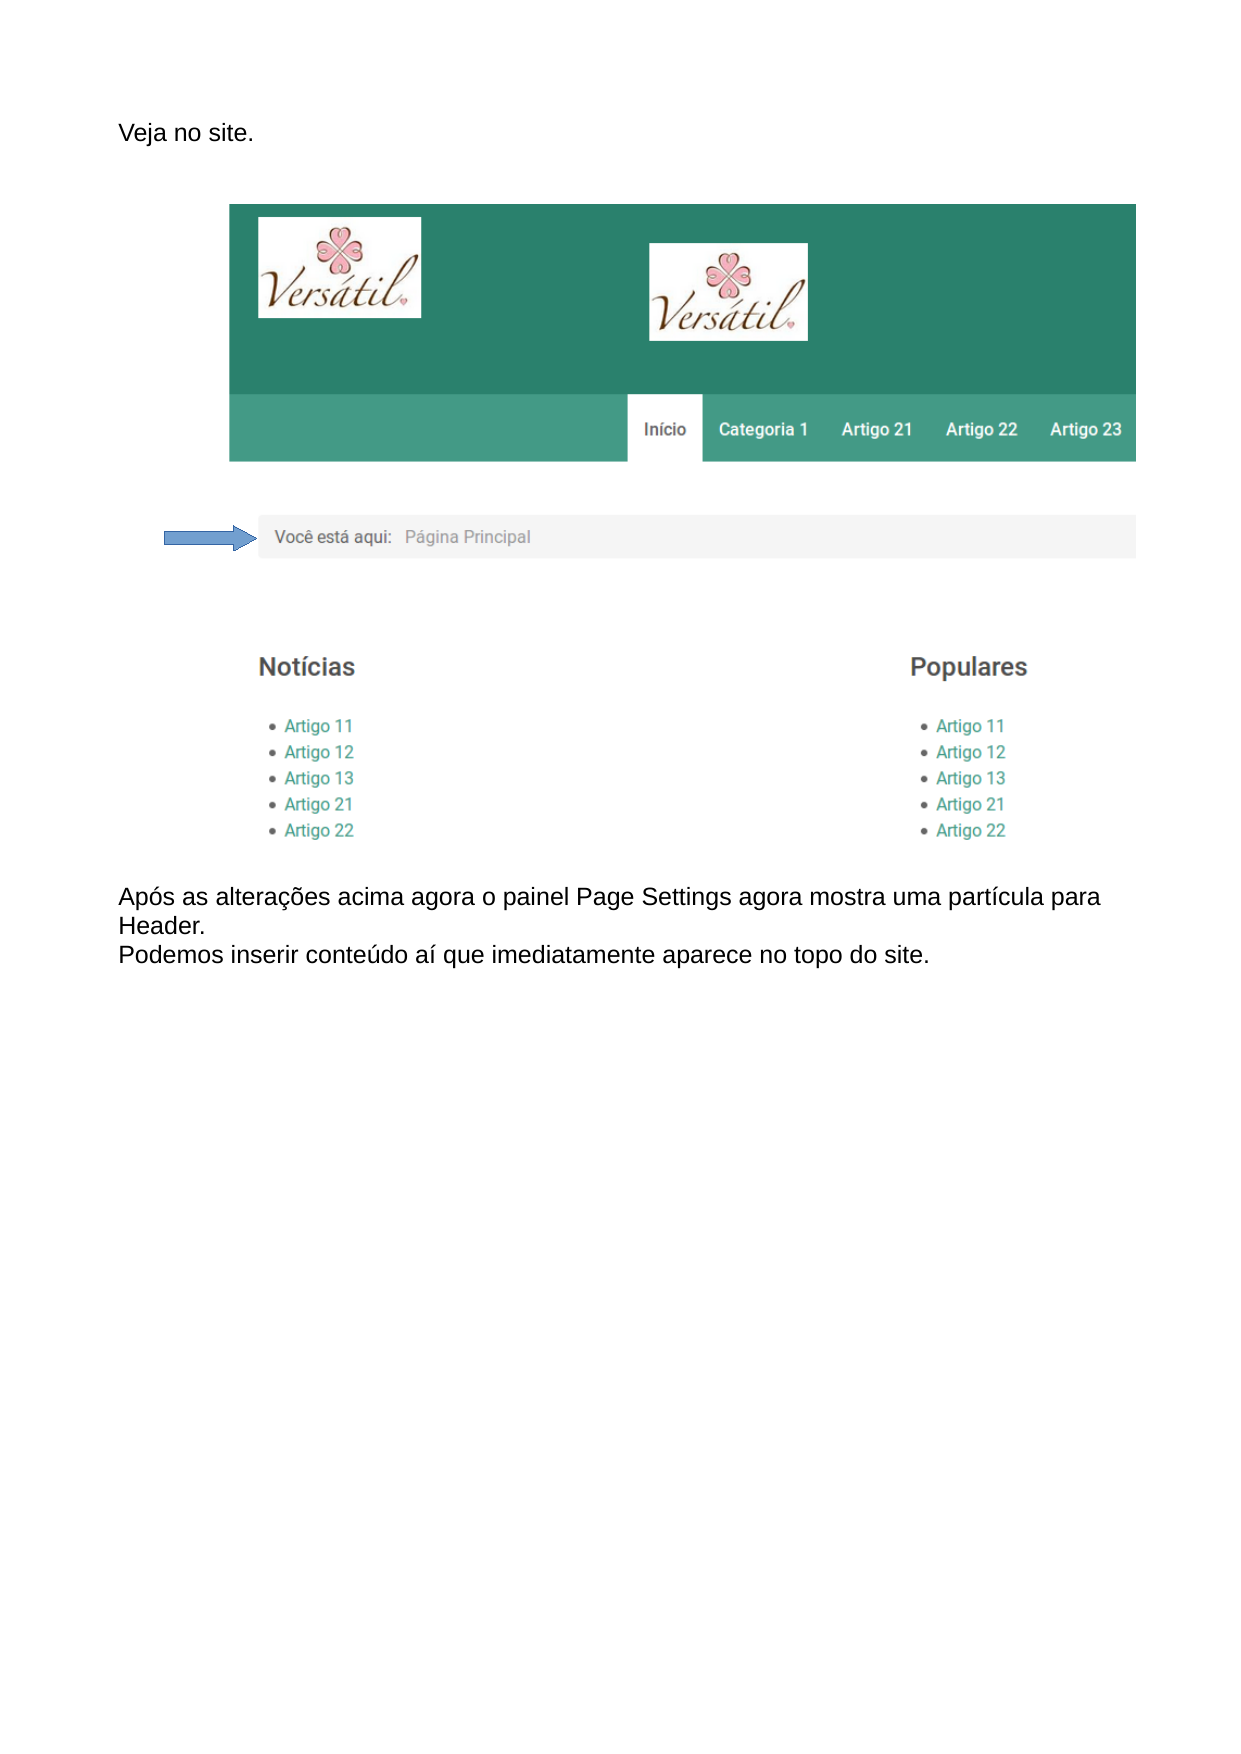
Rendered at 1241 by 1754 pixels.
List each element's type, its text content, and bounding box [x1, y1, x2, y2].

text Podemos inserir conteúdo aí que imediatamente aparece no topo do site. [118, 940, 1122, 968]
text Após as alterações acima agora o painel Page Settings agora mostra uma partícula para Header. [118, 882, 1122, 940]
picture [229, 204, 1136, 854]
text Veja no site. [118, 118, 1122, 147]
